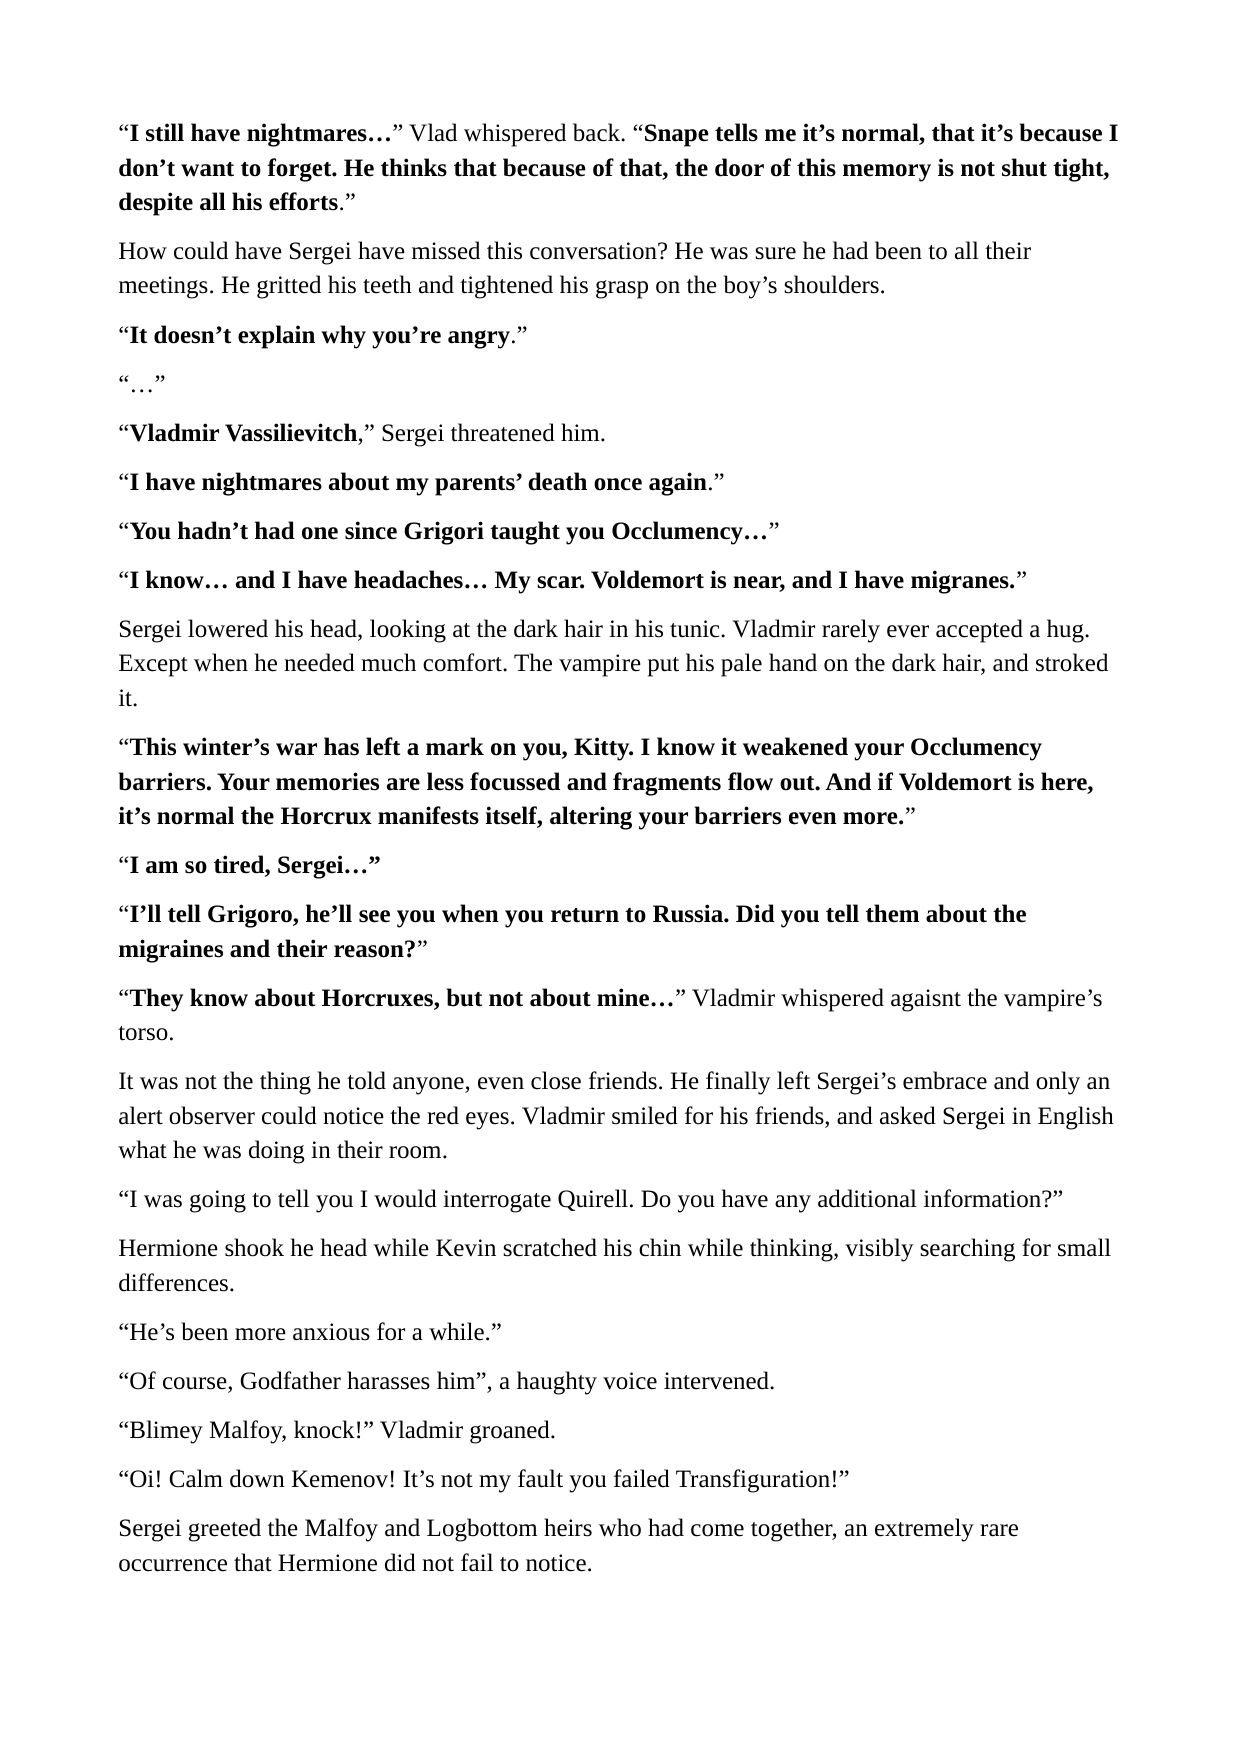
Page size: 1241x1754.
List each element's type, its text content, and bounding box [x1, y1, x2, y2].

text “I am so tired, Sergei…” [118, 850, 1122, 879]
text Sergei lowered his head, looking at the dark hair in his tunic. Vladmir rarely ever accepted a hug. Except when he needed much comfort. The vampire put his pale hand on the dark hair, and stroked it. [118, 614, 1122, 712]
text Sergei greeted the Malfoy and Logbottom heirs who had come together, an extremely rare occurrence that Hermione did not fail to notice. [118, 1513, 1122, 1576]
text “Of course, Godfather harasses him”, a haughty voice intervened. [118, 1366, 1122, 1395]
text “I still have nightmares…” Vlad whispered back. “Snape tells me it’s normal, that it’s because I don’t want to forget. He thinks that because of that, the door of this memory is not shut tight, despite all his efforts.” [118, 118, 1122, 216]
text Hermione shook he head while Kevin scratched his chin while thinking, visibly searching for small differences. [118, 1233, 1122, 1297]
text “He’s been more anxious for a while.” [118, 1317, 1122, 1346]
text “Blimey Malfoy, knock!” Vladmir groaned. [118, 1415, 1122, 1444]
text “I was going to tell you I would interrogate Quirell. Do you have any additional information?” [118, 1184, 1122, 1213]
text “I have nightmares about my parents’ death once again.” [118, 467, 1122, 496]
text “Oi! Calm down Kemenov! It’s not my fault you failed Transfiguration!” [118, 1464, 1122, 1493]
text It was not the thing he told anyone, even close friends. He finally left Sergei’s embrace and only an alert observer could notice the red eyes. Vladmir smiled for his friends, and asked Sergei in English what he was doing in their room. [118, 1066, 1122, 1164]
text “They know about Horcruxes, but not about mine…” Vladmir whispered agaisnt the vampire’s torso. [118, 983, 1122, 1046]
text “You hadn’t had one since Grigori taught you Occlumency…” [118, 516, 1122, 545]
text “I’ll tell Grigoro, he’ll see you when you return to Russia. Did you tell them about the migraines and their reason?” [118, 899, 1122, 962]
text “I know… and I have headaches… My scar. Voldemort is near, and I have migranes.” [118, 565, 1122, 594]
text “It doesn’t explain why you’re angry.” [118, 320, 1122, 348]
text “Vladmir Vassilievitch,” Sergei threatened him. [118, 418, 1122, 447]
text “…” [118, 369, 1122, 397]
text “This winter’s war has left a mark on you, Kitty. I know it weakened your Occlumency barriers. Your memories are less focussed and fragments flow out. And if Voldemort is here, it’s normal the Horcrux manifests itself, altering your barriers even more.” [118, 732, 1122, 830]
text How could have Sergei have missed this conversation? He was sure he had been to all their meetings. He gritted his teeth and tightened his grasp on the boy’s shoulders. [118, 236, 1122, 299]
